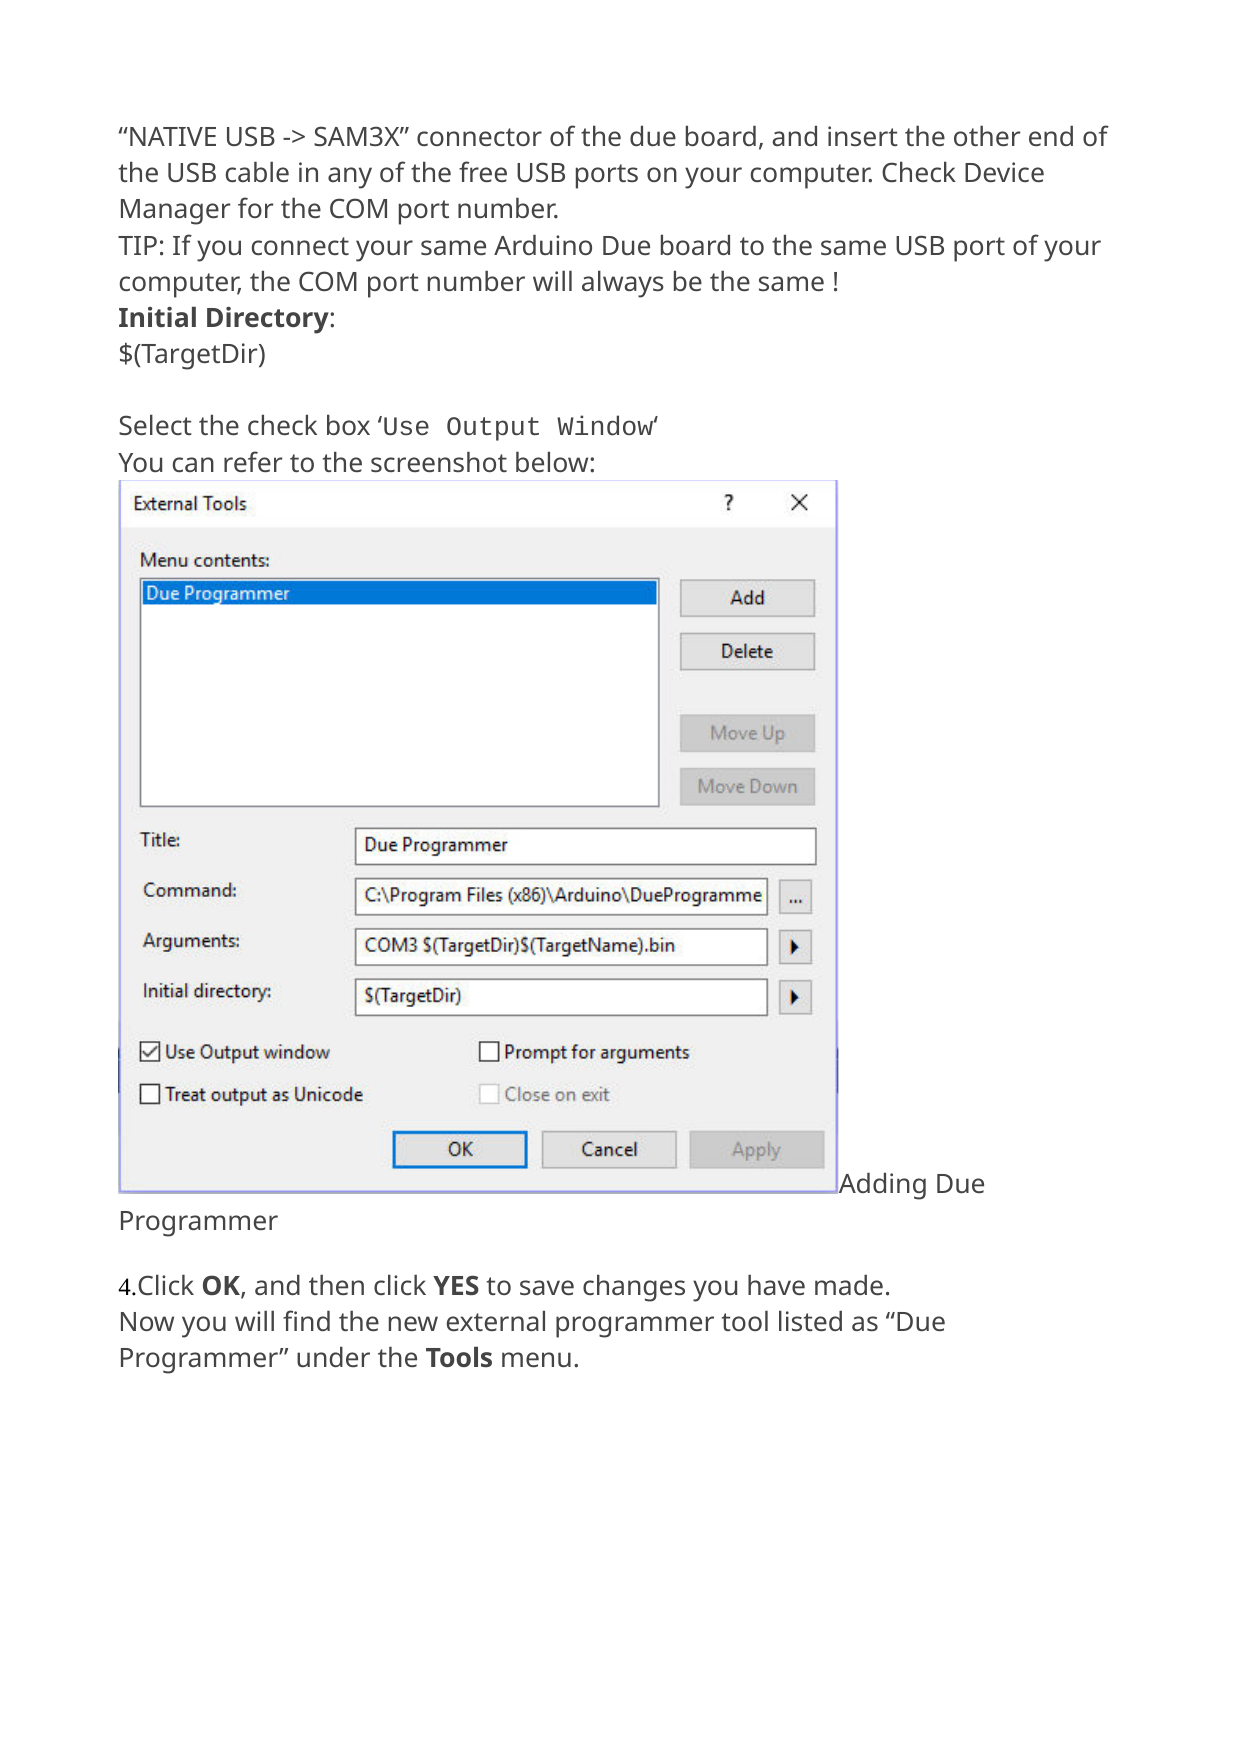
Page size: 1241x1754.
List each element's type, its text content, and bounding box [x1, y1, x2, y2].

picture [118, 480, 839, 1194]
list Click OK, and then click YES to save changes you have made. Now you will find the new external programmer tool listed as “Due Programmer” under the Tools menu. [118, 1267, 1122, 1375]
list “NATIVE USB -> SAM3X” connector of the due board, and insert the other end of the USB cable in any of the free USB ports on your computer. Check Device Manager for the COM port number. TIP: If you connect your same Arduino Due board to the same USB port of your computer, the COM port number will always be the same ! Initial Directory: [118, 118, 1122, 335]
list Adding Due Programmer [118, 480, 1122, 1238]
list Select the check box ‘Use Output Window‘ You can refer to the screenshot below: [118, 371, 1122, 480]
list $(TargetDir) [118, 335, 1122, 371]
